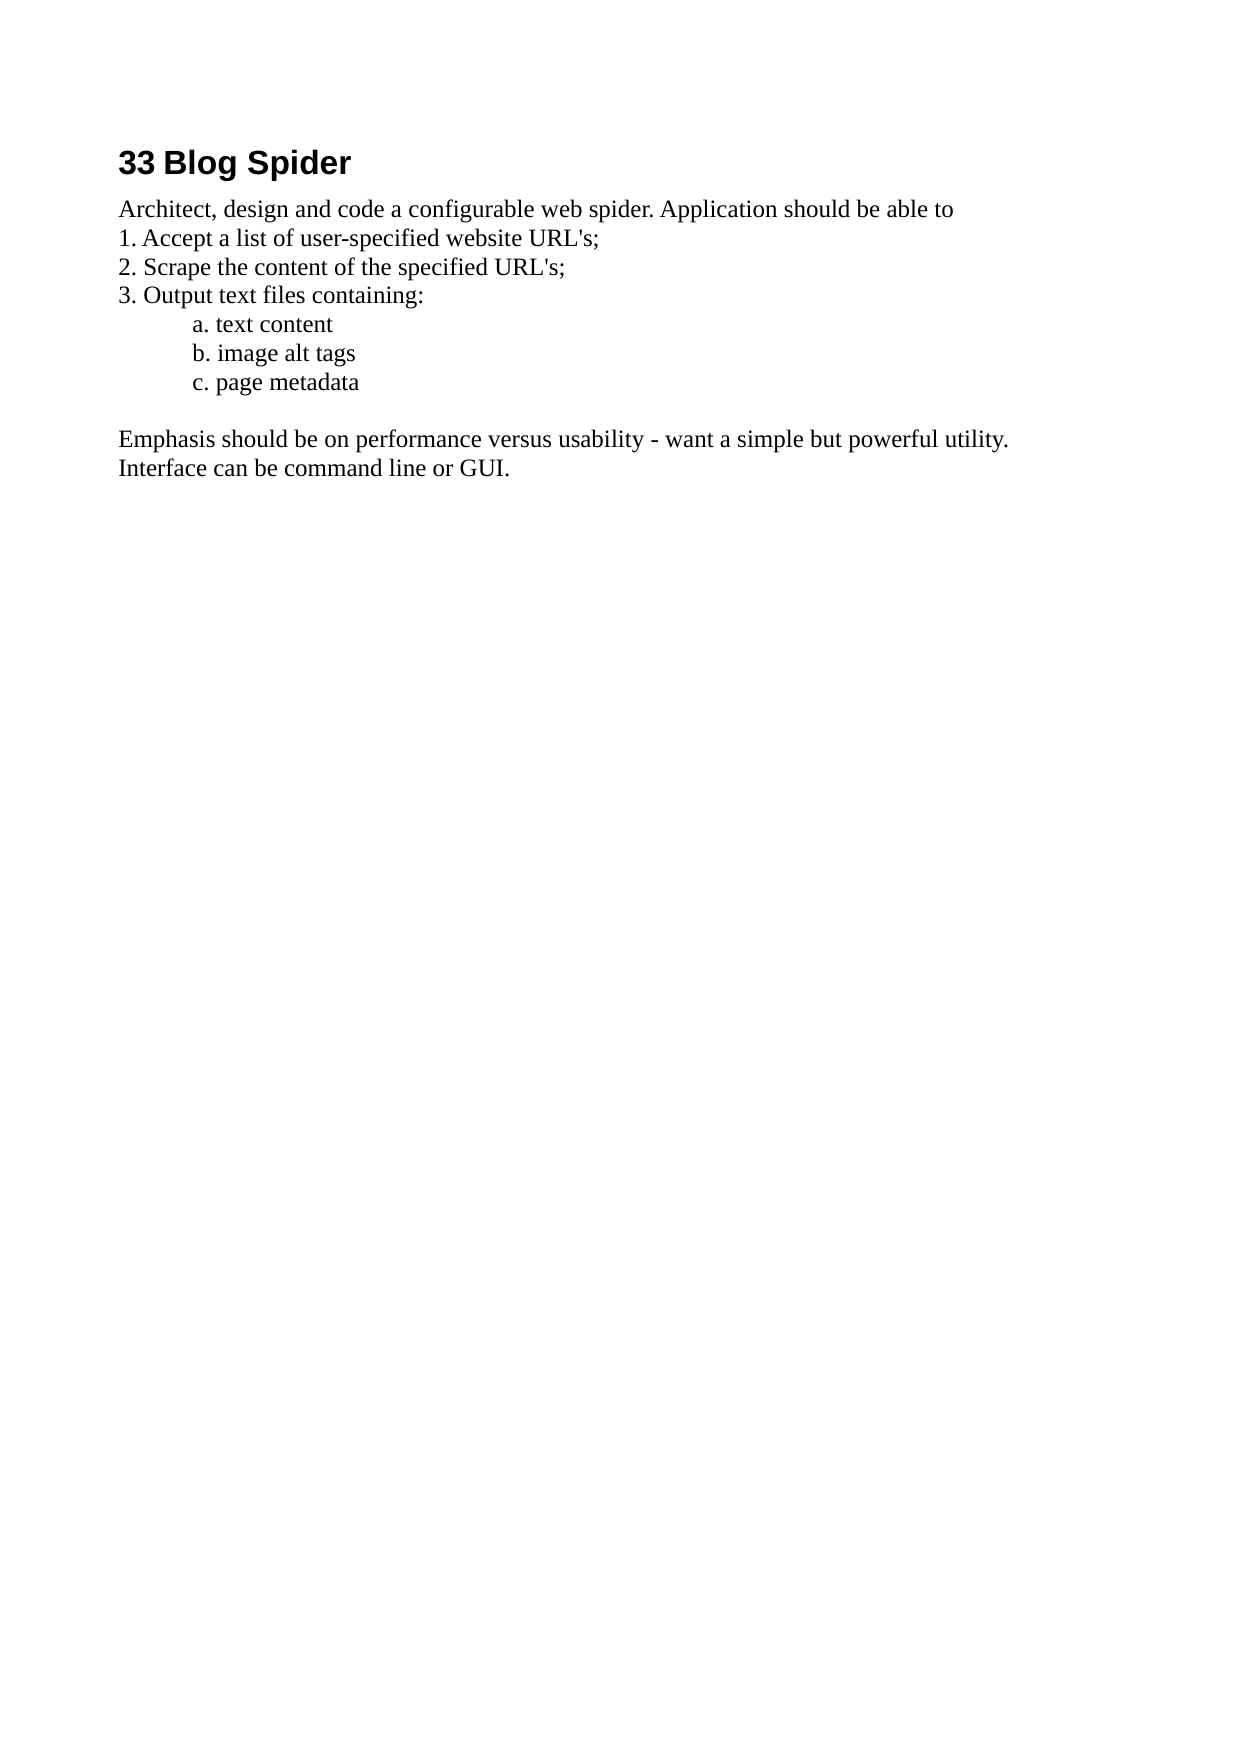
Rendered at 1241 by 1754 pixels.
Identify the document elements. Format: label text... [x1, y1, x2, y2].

subtitle Blog Spider [118, 143, 1122, 182]
text Architect, design and code a configurable web spider. Application should be able to 1. Accept a list of user-specified website URL's; 2. Scrape the content of the specified URL's; 3. Output text files containing: a. text content b. image alt tags c. page metadata Emphasis should be on performance versus usability - want a simple but powerful utility. Interface can be command line or GUI. [118, 194, 1122, 482]
